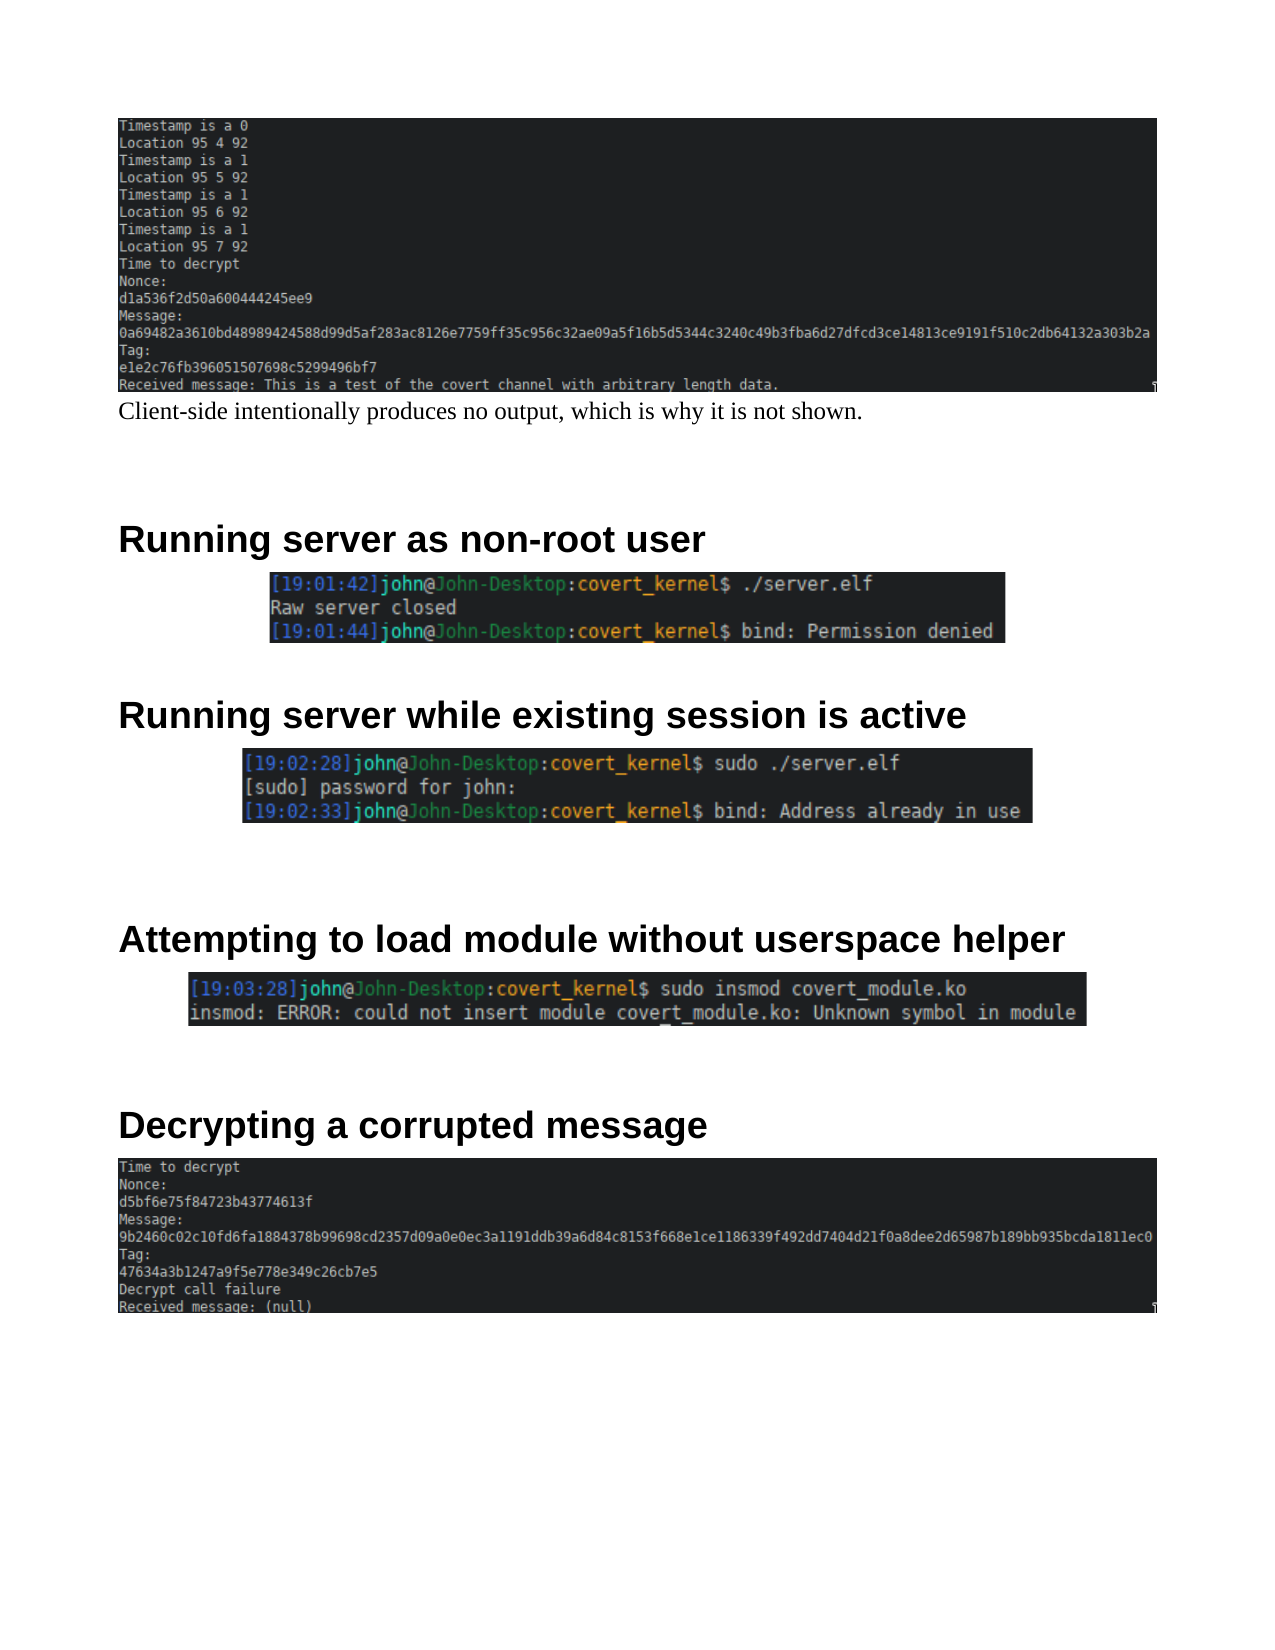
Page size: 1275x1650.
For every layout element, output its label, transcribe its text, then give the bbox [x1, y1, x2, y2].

picture [242, 748, 1033, 823]
text Client-side intentionally produces no output, which is why it is not shown. [118, 392, 1157, 425]
subtitle Decrypting a corrupted message [118, 1103, 1157, 1146]
picture [188, 972, 1087, 1026]
picture [269, 572, 1006, 643]
subtitle Attempting to load module without userspace helper [118, 917, 1157, 960]
picture [118, 1158, 1157, 1313]
picture [118, 118, 1157, 392]
subtitle Running server while existing session is active [118, 693, 1157, 736]
subtitle Running server as non-root user [118, 516, 1157, 560]
